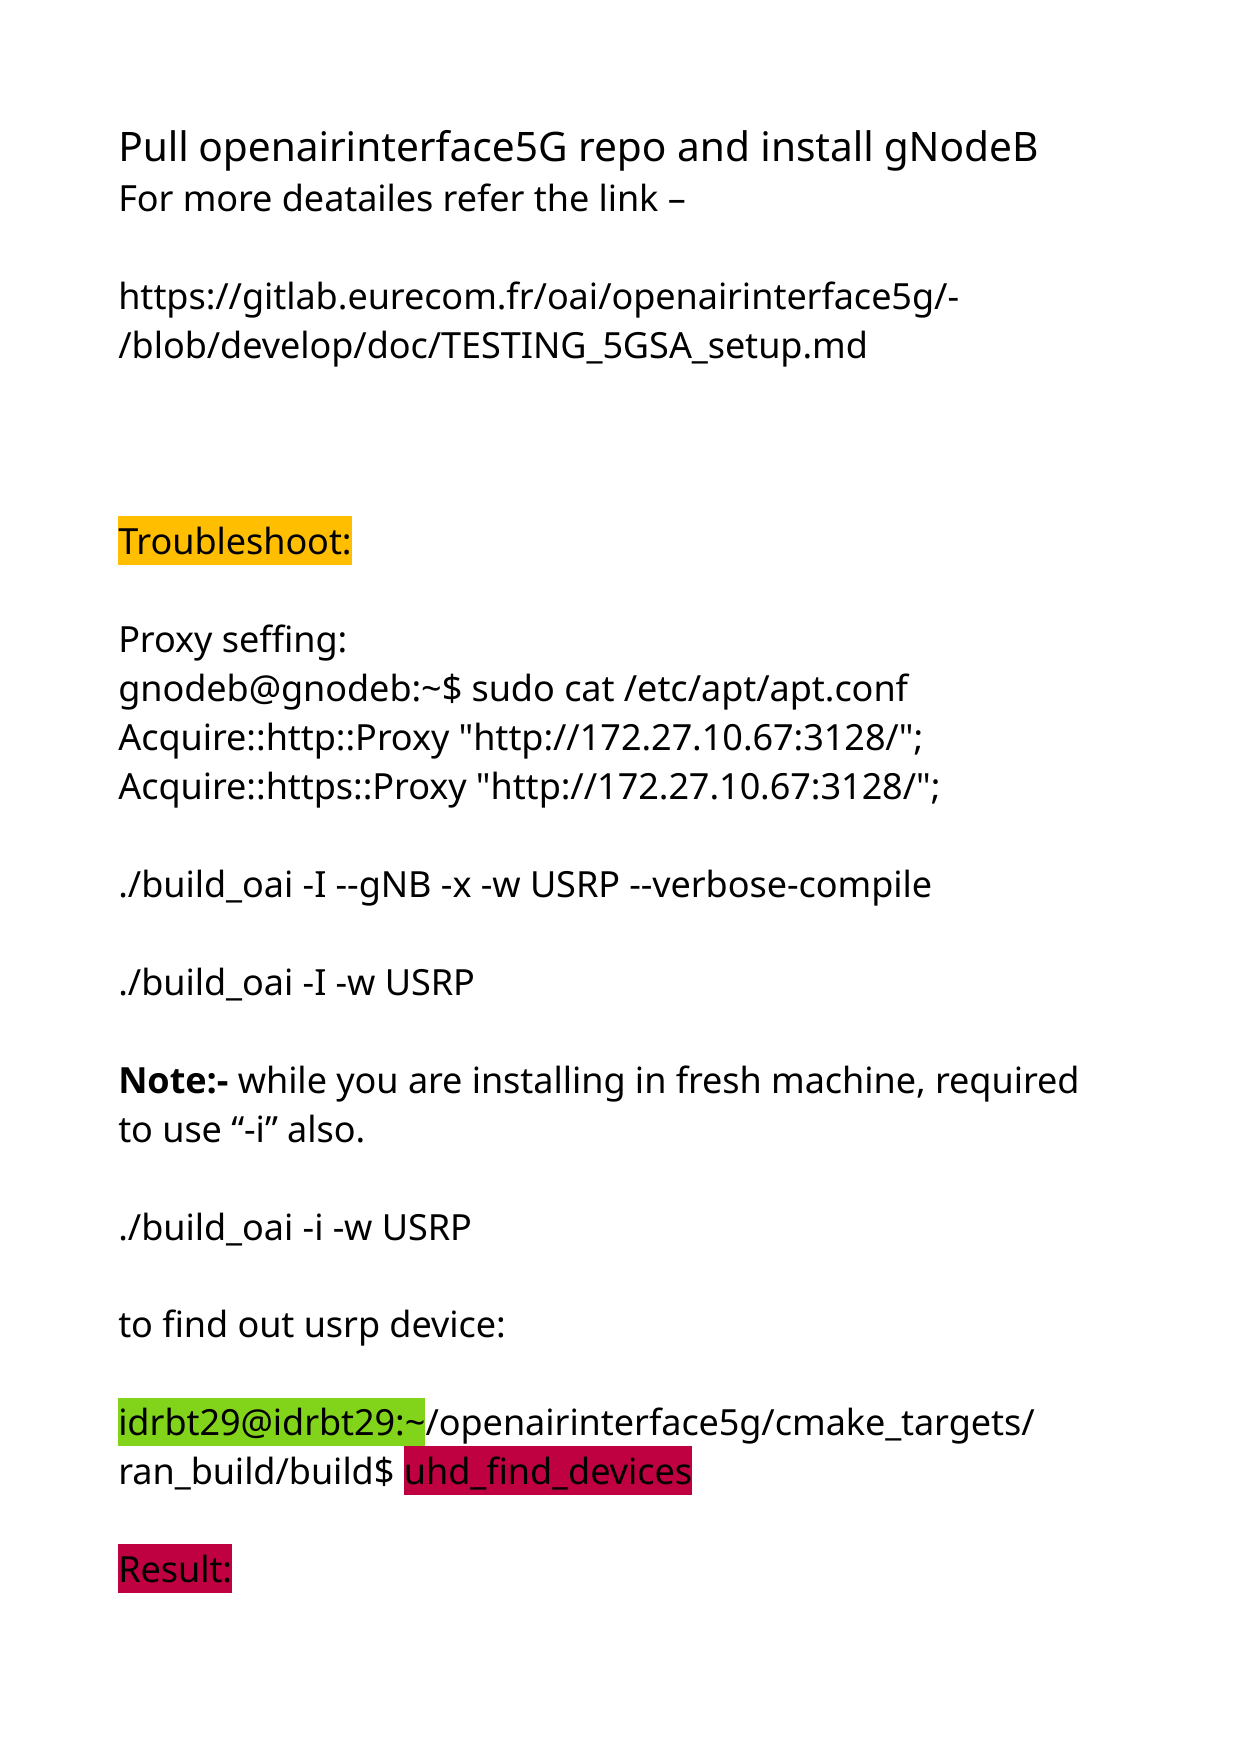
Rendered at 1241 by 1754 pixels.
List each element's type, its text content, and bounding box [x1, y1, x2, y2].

text ./build_oai -I -w USRP [118, 957, 1122, 1006]
text Result: [118, 1544, 1122, 1593]
text ./build_oai -I --gNB -x -w USRP --verbose-compile [118, 859, 1122, 908]
text Pull openairinterface5G repo and install gNodeB For more deatailes refer the link – [118, 118, 1122, 271]
text ./build_oai -i -w USRP [118, 1202, 1122, 1251]
text to find out usrp device: [118, 1299, 1122, 1348]
text Troubleshoot: [118, 516, 1122, 565]
text gnodeb@gnodeb:~$ sudo cat /etc/apt/apt.conf [118, 663, 1122, 712]
text Acquire::https::Proxy "http://172.27.10.67:3128/"; [118, 761, 1122, 810]
text Acquire::http::Proxy "http://172.27.10.67:3128/"; [118, 712, 1122, 761]
text Proxy seffing: [118, 614, 1122, 663]
text https://gitlab.eurecom.fr/oai/openairinterface5g/- /blob/develop/doc/TESTING_5GSA_setup.md [118, 271, 1122, 369]
text idrbt29@idrbt29:~/openairinterface5g/cmake_targets/ran_build/build$ uhd_find_devices [118, 1397, 1122, 1495]
text Note:- while you are installing in fresh machine, required to use “-i” also. [118, 1055, 1122, 1153]
